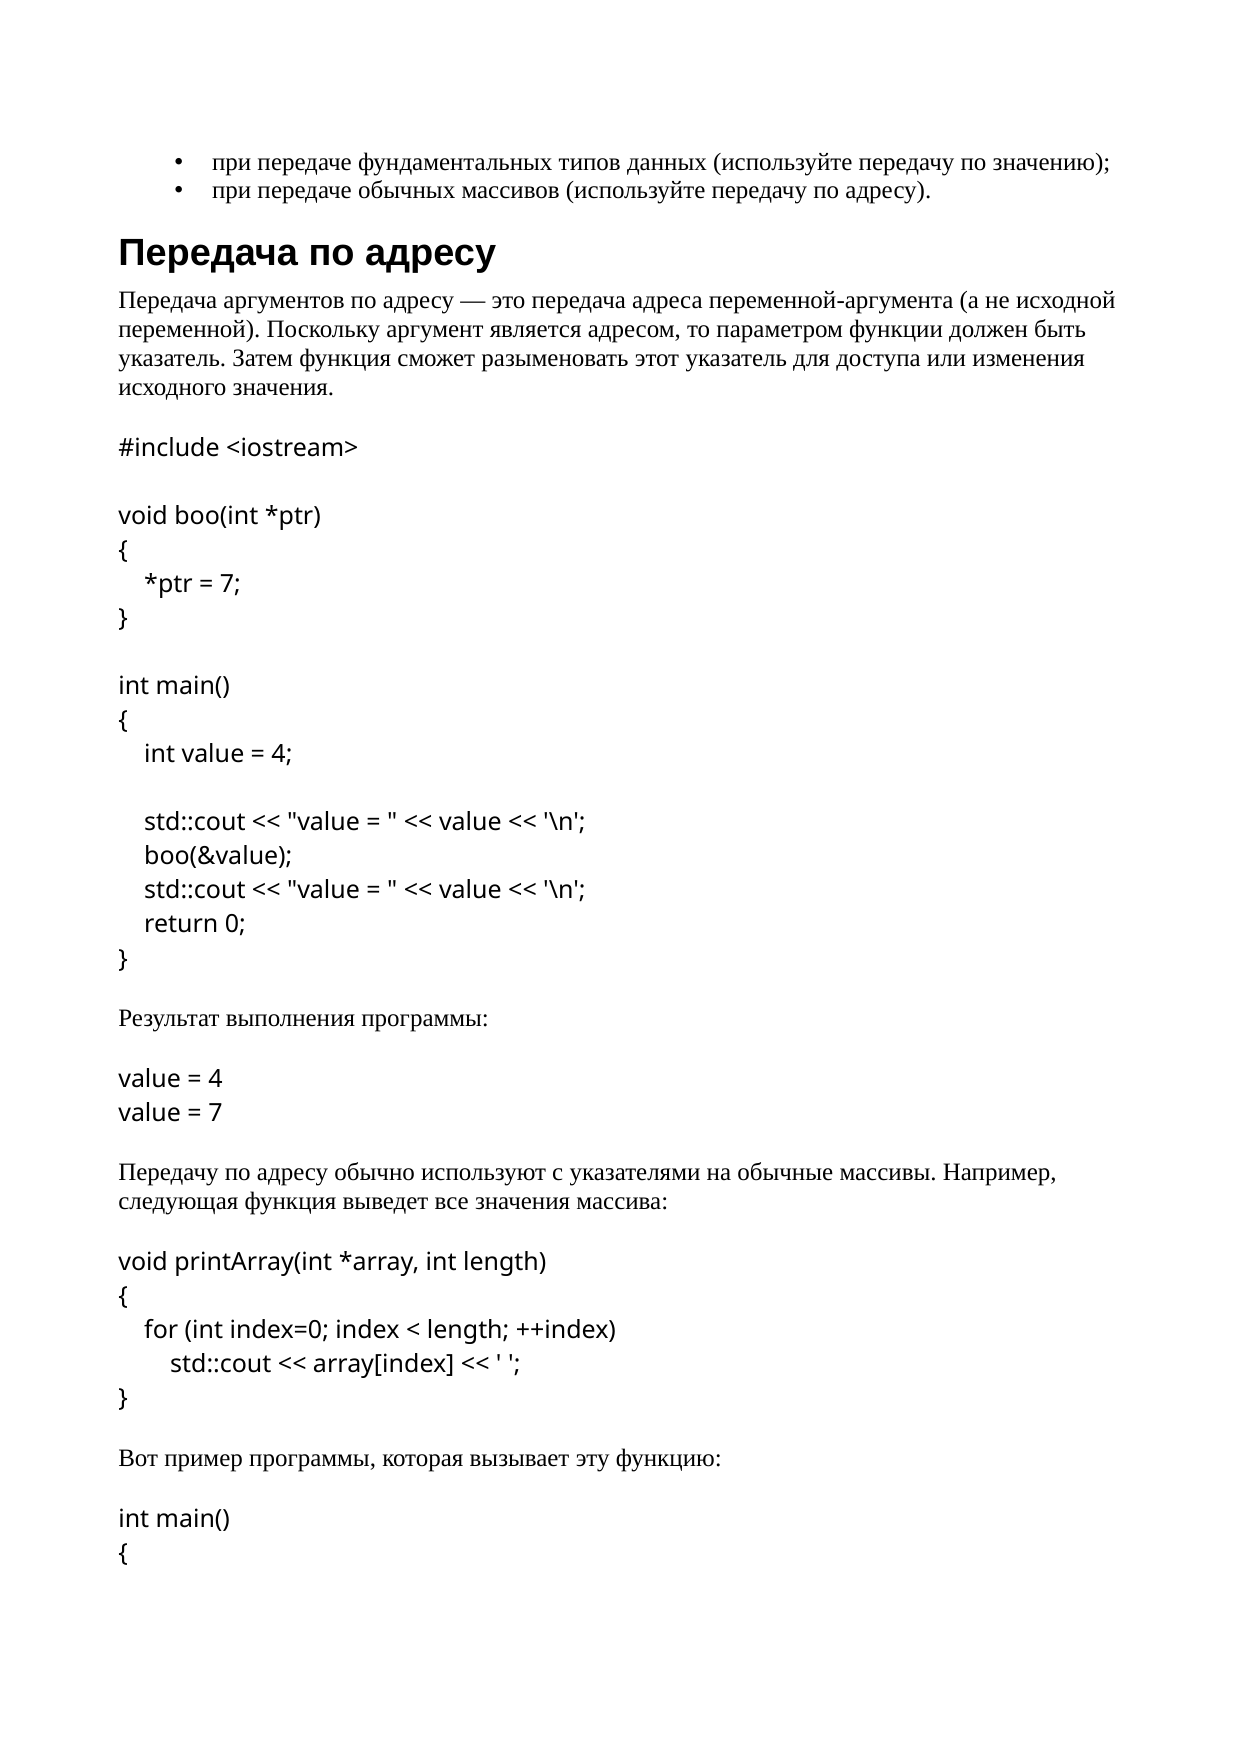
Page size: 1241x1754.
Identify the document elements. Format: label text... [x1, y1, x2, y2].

text return 0; [118, 906, 1122, 940]
text std::cout << "value = " << value << '\n'; [118, 804, 1122, 838]
text void boo(int *ptr) [118, 497, 1122, 531]
subtitle Передача по адресу [118, 229, 1122, 273]
text #include <iostream> [118, 429, 1122, 463]
text Передача аргументов по адресу — это передача адреса переменной-аргумента (а не исходной переменной). Поскольку аргумент является адресом, то параметром функции должен быть указатель. Затем функция сможет разыменовать этот указатель для доступа или изменения исходного значения. [118, 286, 1122, 401]
text *ptr = 7; [118, 566, 1122, 599]
text { [118, 702, 1122, 736]
list при передаче фундаментальных типов данных (используйте передачу по значению); [174, 147, 1122, 176]
text value = 4 [118, 1061, 1122, 1094]
text std::cout << array[index] << ' '; [118, 1346, 1122, 1380]
text Передачу по адресу обычно используют с указателями на обычные массивы. Например, следующая функция выведет все значения массива: [118, 1157, 1122, 1215]
list при передаче обычных массивов (используйте передачу по адресу). [174, 176, 1122, 204]
text { [118, 1278, 1122, 1312]
text std::cout << "value = " << value << '\n'; [118, 872, 1122, 906]
text } [118, 940, 1122, 974]
text { [118, 1534, 1122, 1568]
text Результат выполнения программы: [118, 1003, 1122, 1032]
text Вот пример программы, которая вызывает эту функцию: [118, 1443, 1122, 1471]
text int value = 4; [118, 736, 1122, 770]
text } [118, 599, 1122, 634]
text int main() [118, 668, 1122, 702]
text { [118, 531, 1122, 566]
text int main() [118, 1500, 1122, 1534]
text void printArray(int *array, int length) [118, 1244, 1122, 1278]
text } [118, 1380, 1122, 1414]
text for (int index=0; index < length; ++index) [118, 1312, 1122, 1346]
text value = 7 [118, 1094, 1122, 1129]
text boo(&value); [118, 838, 1122, 872]
